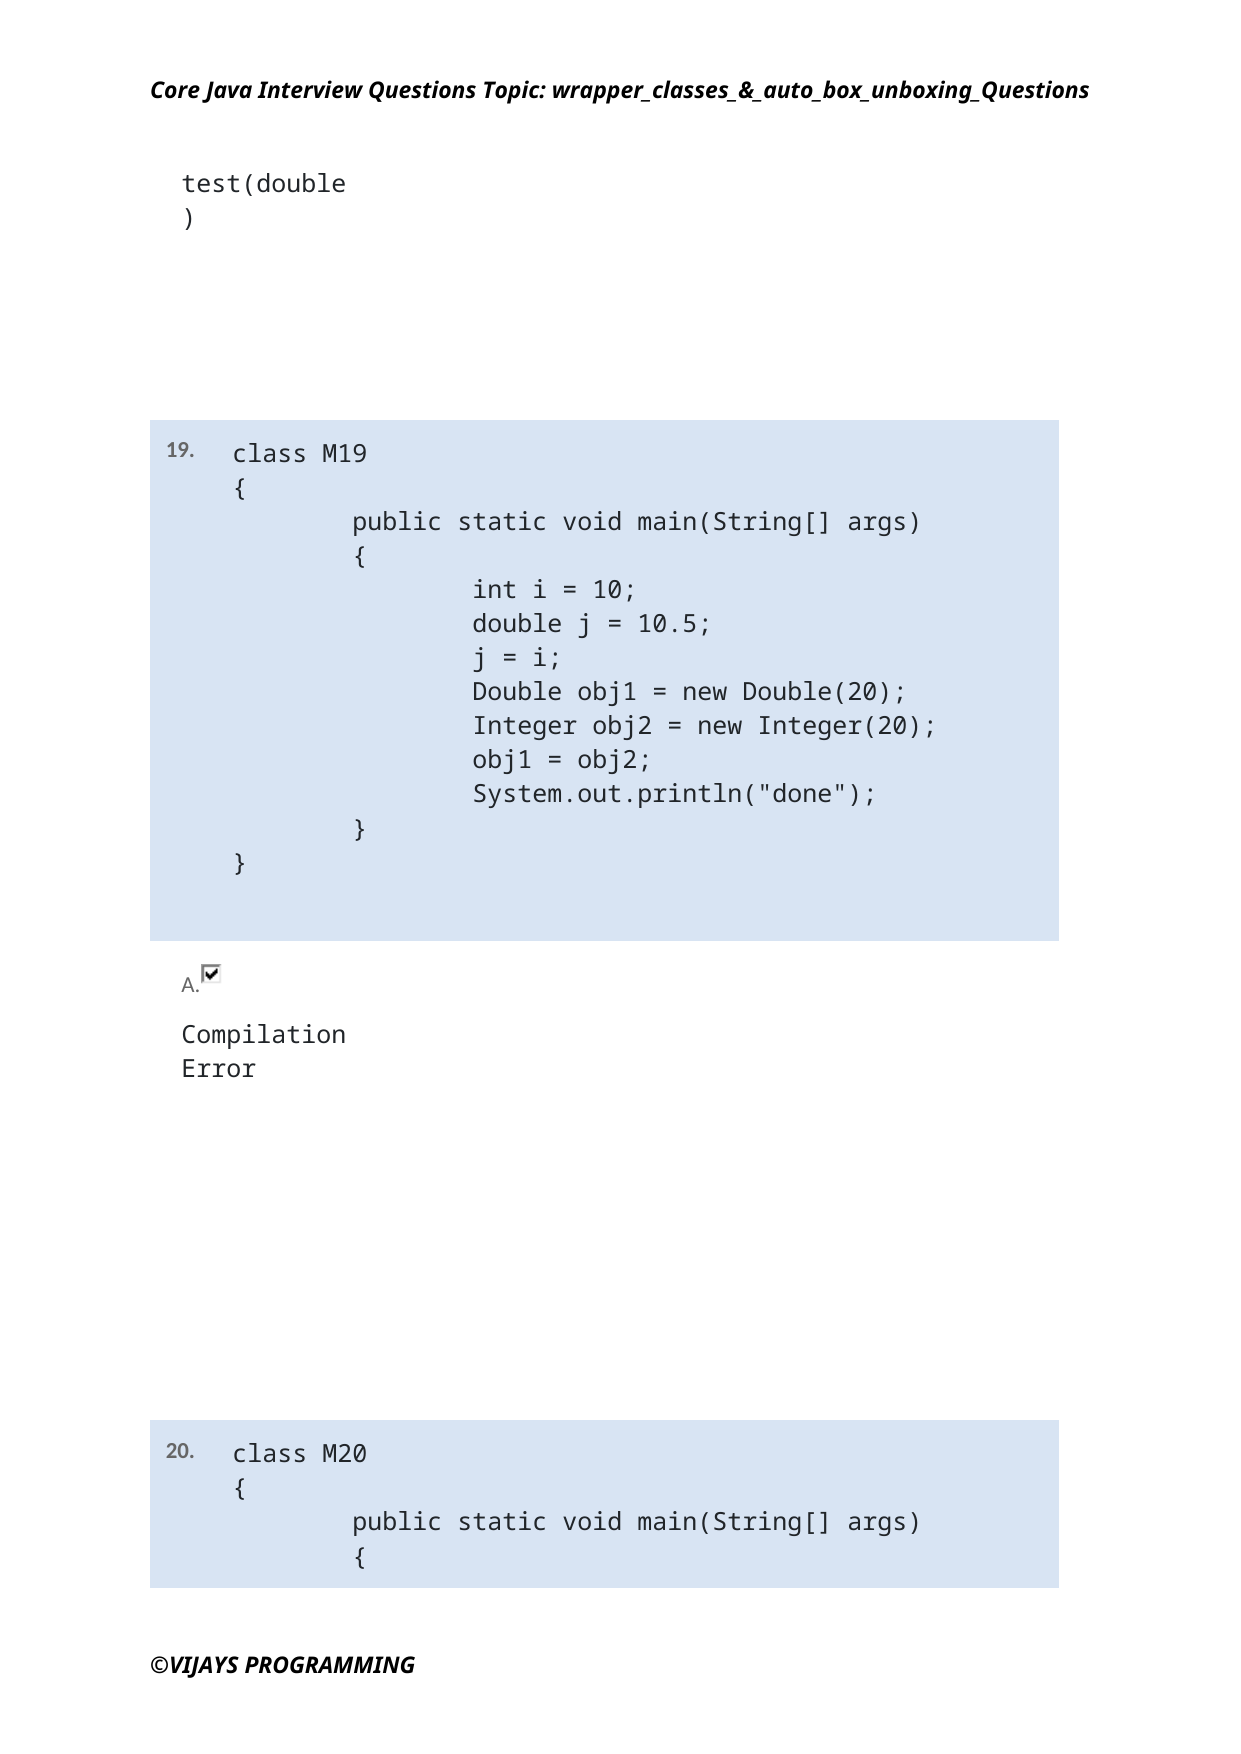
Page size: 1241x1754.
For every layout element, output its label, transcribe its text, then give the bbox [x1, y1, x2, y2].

table_header test(double) [181, 166, 360, 336]
table_header A. Compilation Error [181, 956, 429, 1187]
table_header class M19 { public static void main(String[] args) { int i = 10; double j = 10.5; j = i; Double obj1 = new Double(20); Integer obj2 = new Integer(20); obj1 = obj2; System.out.println("done"); } } [216, 420, 1059, 941]
table_cell 20. [150, 1420, 216, 1588]
table_header [181, 1187, 484, 1336]
table_cell [150, 941, 1090, 1420]
table_cell class M20 { public static void main(String[] args) { [216, 1420, 1059, 1588]
table_cell [150, 150, 1090, 420]
table_header [1059, 420, 1090, 941]
table_header 19. [150, 420, 216, 941]
table_cell [1059, 1420, 1090, 1588]
table_header [181, 1336, 250, 1404]
table_header [181, 336, 346, 404]
